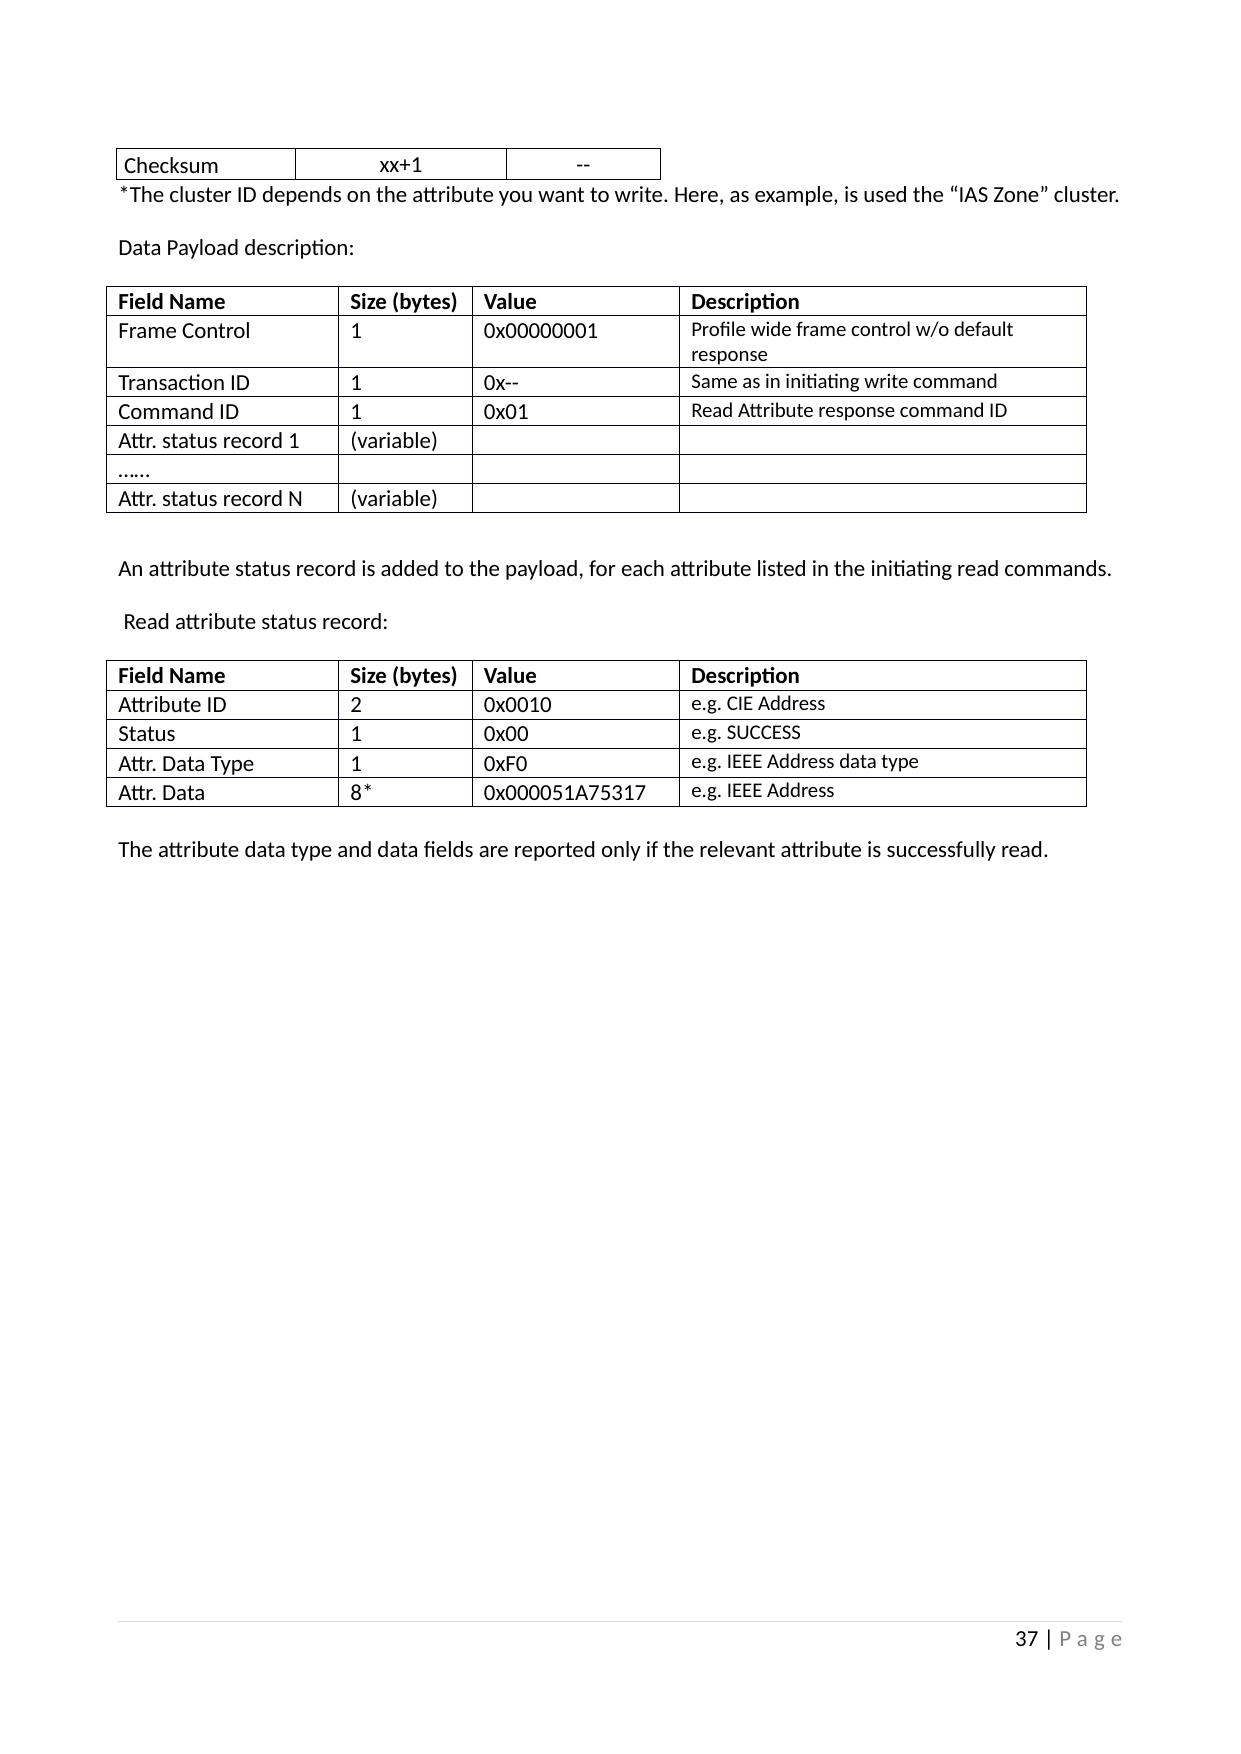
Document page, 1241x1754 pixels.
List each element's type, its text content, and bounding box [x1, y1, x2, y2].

table_cell -- [507, 149, 660, 179]
table_cell Command ID [107, 397, 338, 425]
table_header Size (bytes) [339, 287, 472, 315]
table_cell Checksum [117, 149, 295, 179]
table_cell Attr. Data Type [107, 749, 338, 777]
text Read attribute status record: [118, 607, 1122, 635]
table_cell 0xF0 [473, 749, 679, 777]
table_header Size (bytes) [339, 661, 472, 689]
text The attribute data type and data fields are reported only if the relevant attribute is successfully read. [118, 835, 1122, 863]
table_header Field Name [107, 661, 338, 689]
table_header Value [473, 661, 679, 689]
table_cell 0x-- [473, 368, 679, 396]
table_cell [473, 455, 679, 483]
table_header Value [473, 287, 679, 315]
table_cell Attribute ID [107, 691, 338, 718]
table_cell 2 [339, 691, 472, 718]
text Data Payload description: [118, 233, 1122, 261]
table_cell Profile wide frame control w/o default response [680, 316, 1086, 367]
table_cell Attr. Data [107, 778, 338, 806]
table_cell Transaction ID [107, 368, 338, 396]
table_cell Attr. status record 1 [107, 426, 338, 454]
table_cell Attr. status record N [107, 484, 338, 512]
table_cell Read Attribute response command ID [680, 397, 1086, 425]
table_cell 1 [339, 720, 472, 748]
table_cell xx+1 [296, 149, 506, 179]
table_cell 1 [339, 316, 472, 367]
table_cell [473, 426, 679, 454]
text An attribute status record is added to the payload, for each attribute listed in the initiating read commands. [118, 554, 1122, 582]
text *The cluster ID depends on the attribute you want to write. Here, as example, is used the “IAS Zone” cluster. [118, 180, 1122, 208]
table_cell Frame Control [107, 316, 338, 367]
table_cell (variable) [339, 484, 472, 512]
table_cell 0x01 [473, 397, 679, 425]
table_cell …… [107, 455, 338, 483]
table_cell [473, 484, 679, 512]
table_cell [680, 455, 1086, 483]
table_cell 1 [339, 749, 472, 777]
table_header Description [680, 661, 1086, 689]
table_cell 0x0010 [473, 691, 679, 718]
table_cell e.g. IEEE Address data type [680, 749, 1086, 777]
table_cell e.g. SUCCESS [680, 720, 1086, 748]
table_cell e.g. CIE Address [680, 691, 1086, 718]
table_header Description [680, 287, 1086, 315]
table_header Field Name [107, 287, 338, 315]
table_cell 1 [339, 397, 472, 425]
table_cell e.g. IEEE Address [680, 778, 1086, 806]
table_cell 0x00000001 [473, 316, 679, 367]
table_cell (variable) [339, 426, 472, 454]
table_cell Same as in initiating write command [680, 368, 1086, 396]
table_cell 0x000051A75317 [473, 778, 679, 806]
table_cell [680, 484, 1086, 512]
table_cell [339, 455, 472, 483]
table_cell 0x00 [473, 720, 679, 748]
table_cell Status [107, 720, 338, 748]
table_cell 1 [339, 368, 472, 396]
table_cell 8* [339, 778, 472, 806]
table_cell [680, 426, 1086, 454]
